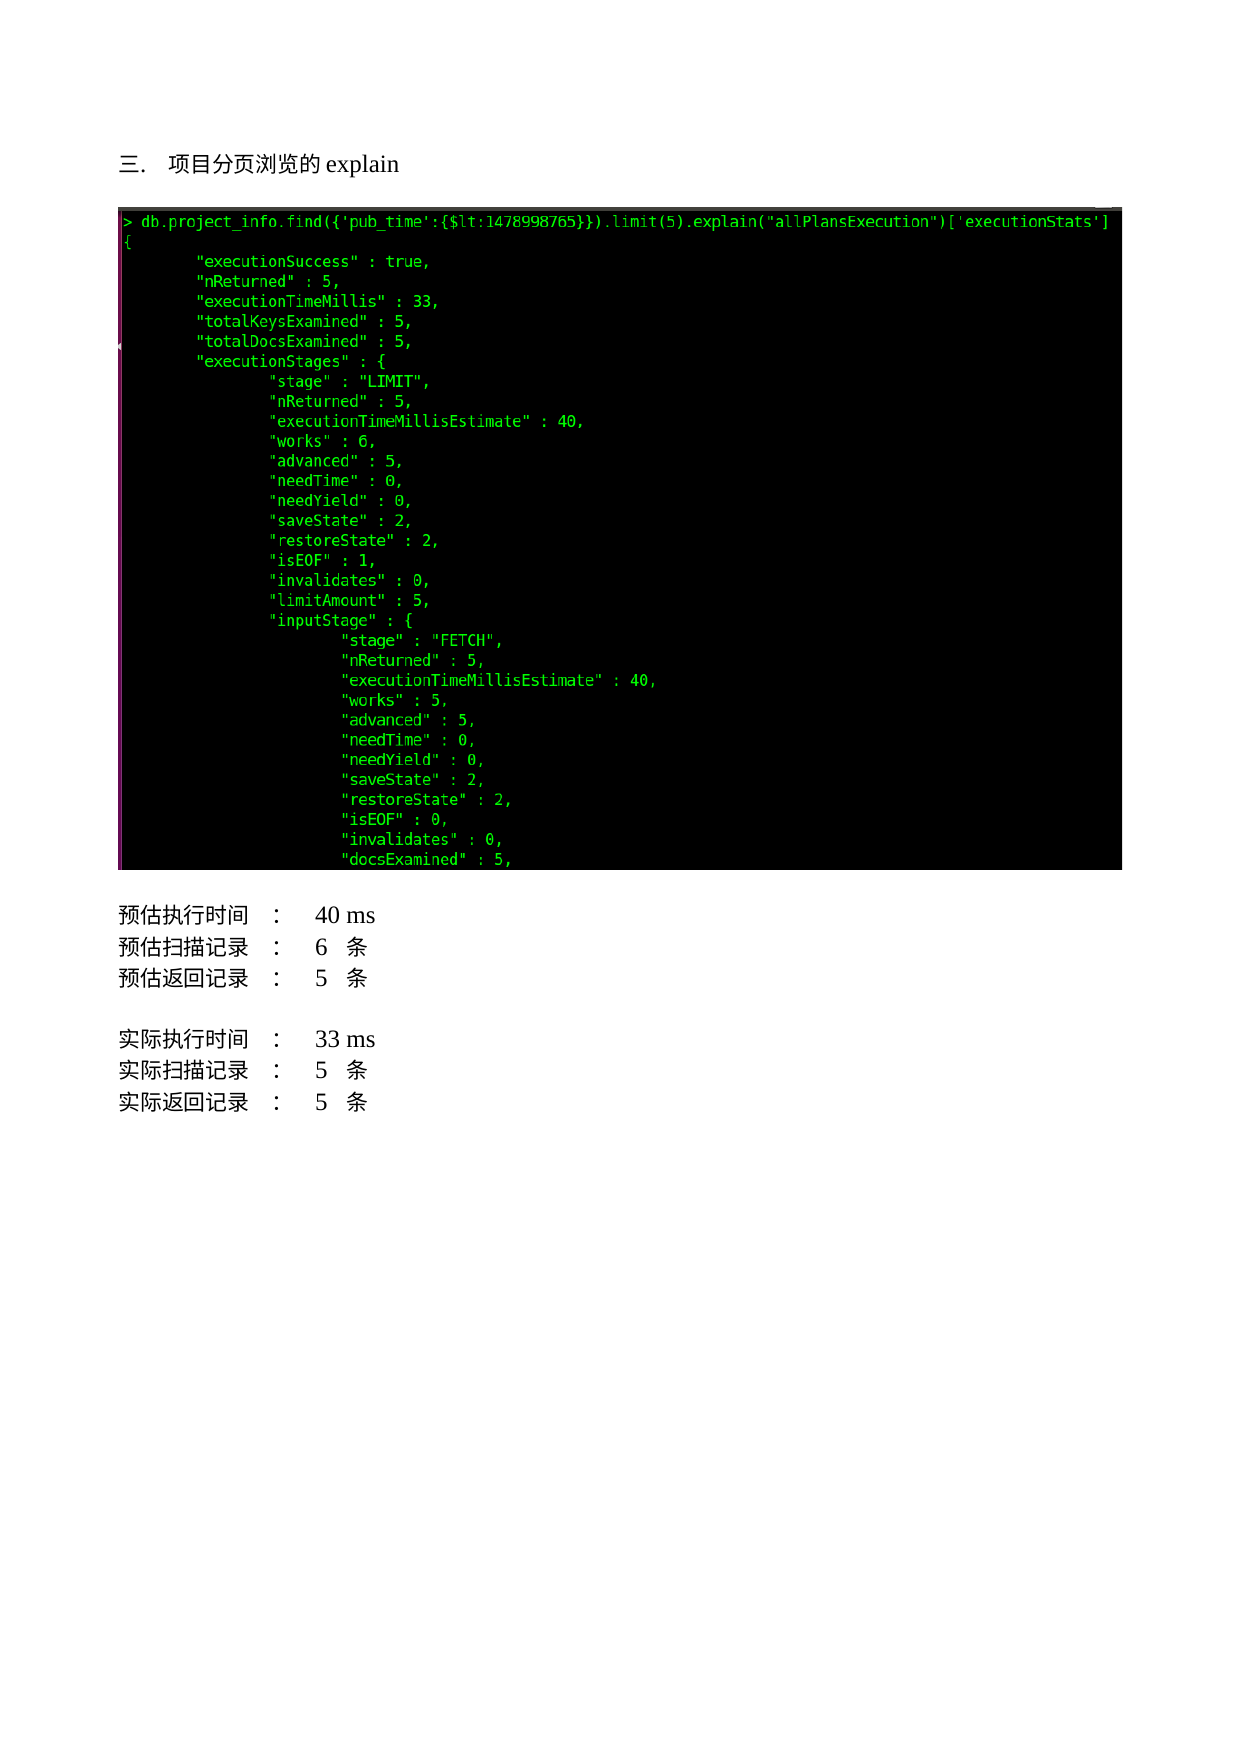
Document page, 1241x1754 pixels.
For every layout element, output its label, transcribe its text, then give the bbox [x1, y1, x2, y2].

picture [118, 207, 1123, 870]
text 预估执行时间 ： 40 ms [118, 898, 1122, 930]
text 实际执行时间 ： 33 ms [118, 1022, 1122, 1053]
text 三. 项目分页浏览的explain [118, 147, 1122, 178]
text 预估返回记录 ： 5 条 [118, 961, 1122, 993]
text 预估扫描记录 ： 6 条 [118, 930, 1122, 961]
text 实际返回记录 ： 5 条 [118, 1085, 1122, 1117]
text 实际扫描记录 ： 5 条 [118, 1053, 1122, 1085]
